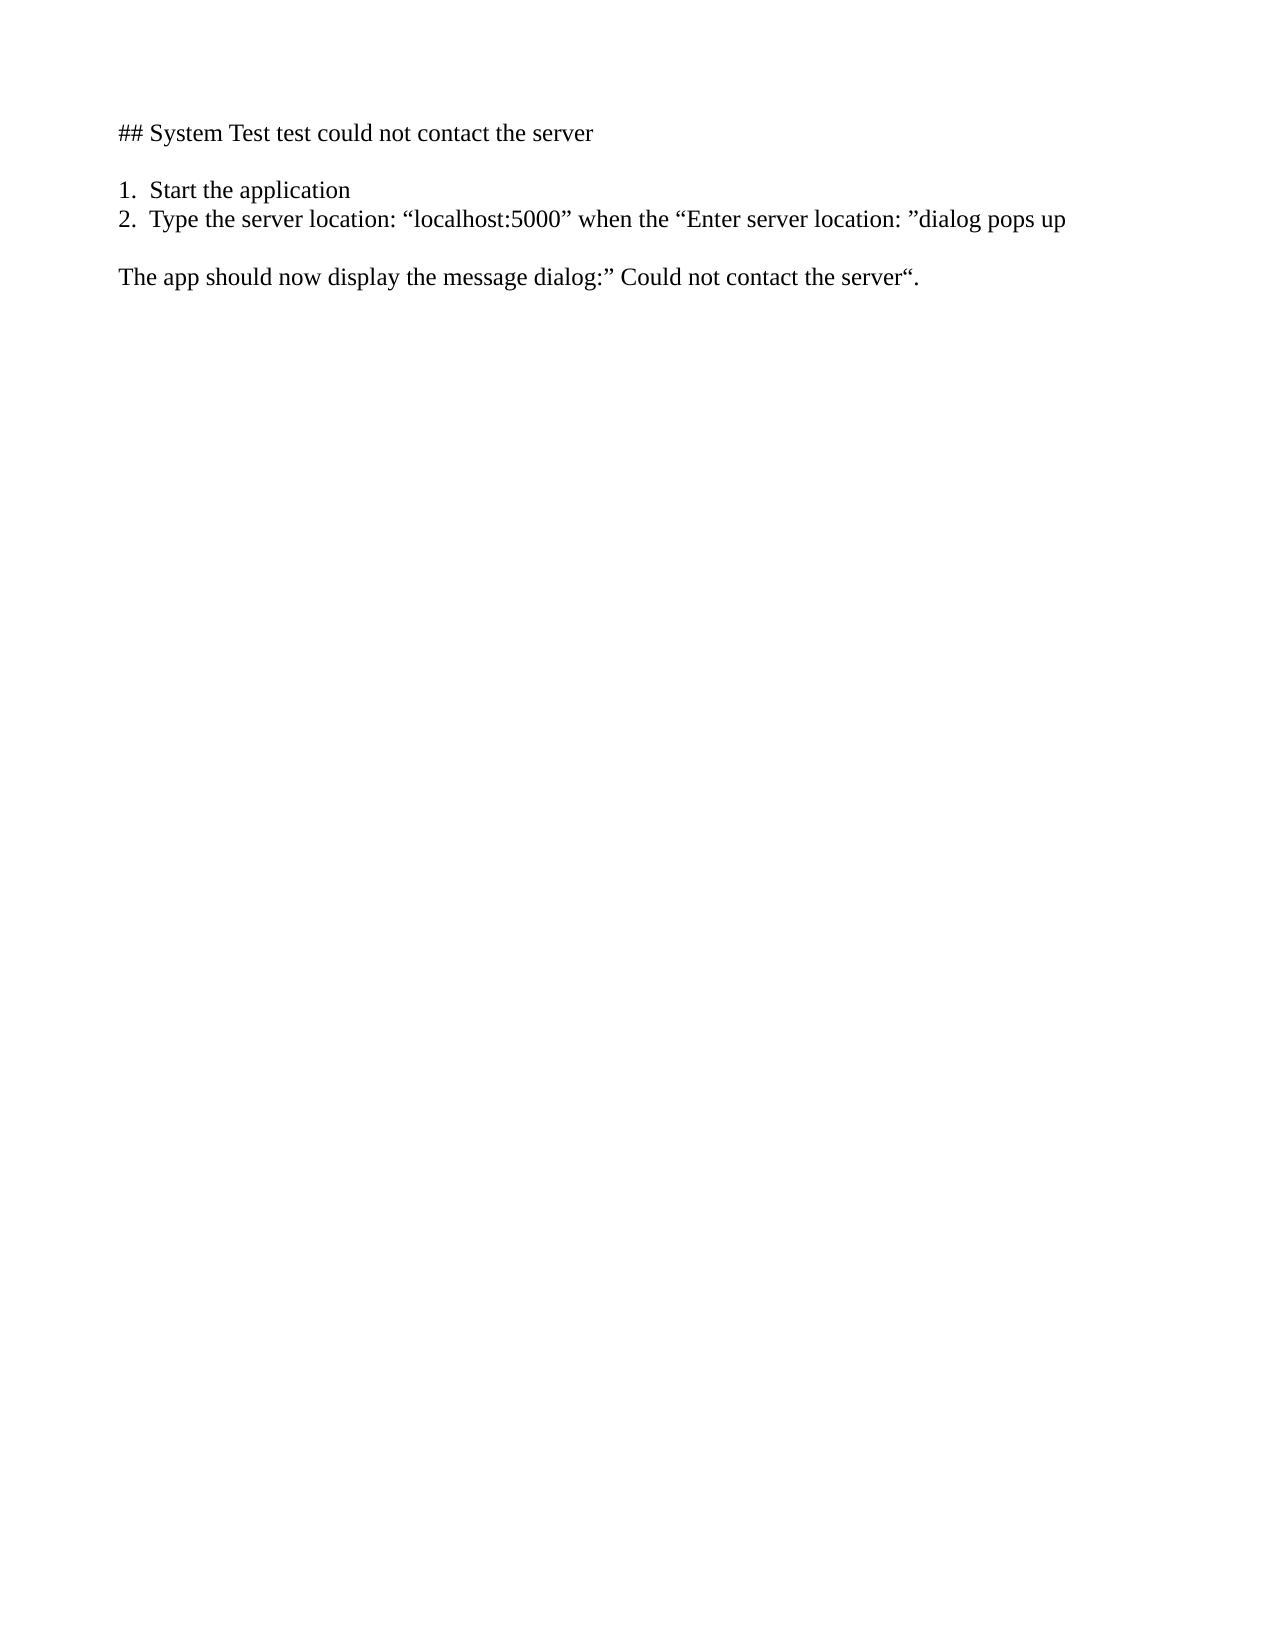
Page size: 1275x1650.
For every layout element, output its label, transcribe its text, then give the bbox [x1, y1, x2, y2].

text 2. Type the server location: “localhost:5000” when the “Enter server location: ”dialog pops up [118, 204, 1157, 233]
text 1. Start the application [118, 176, 1157, 204]
text ## System Test test could not contact the server [118, 118, 1157, 147]
text The app should now display the message dialog:” Could not contact the server“. [118, 262, 1157, 291]
